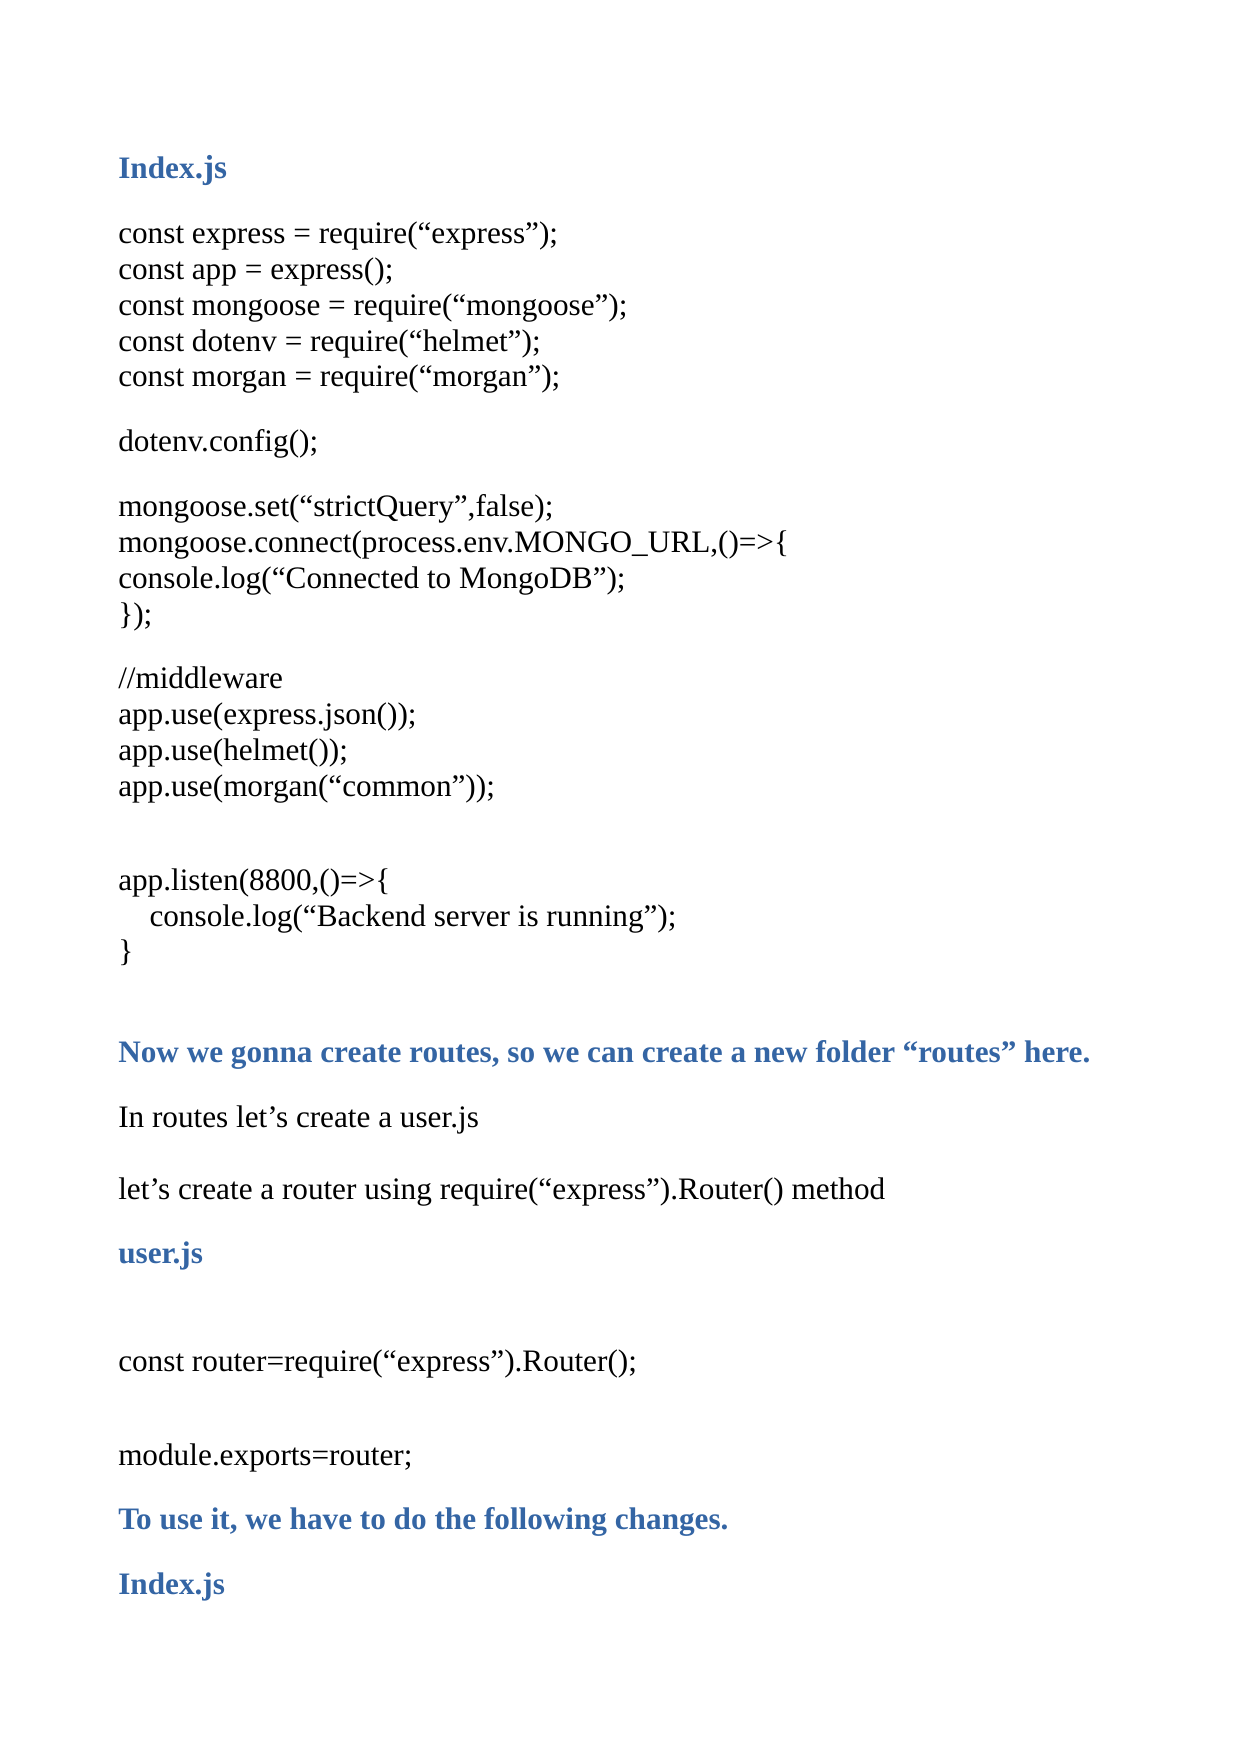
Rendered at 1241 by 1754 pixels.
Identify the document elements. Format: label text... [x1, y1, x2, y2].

text const morgan = require(“morgan”); [118, 358, 1122, 394]
text }); [118, 595, 1122, 631]
text To use it, we have to do the following changes. [118, 1501, 1122, 1536]
text In routes let’s create a user.js let’s create a router using require(“express”).Router() method [118, 1098, 1122, 1206]
text dotenv.config(); [118, 422, 1122, 458]
text user.js [118, 1234, 1122, 1271]
text Index.js [118, 1565, 1122, 1601]
text app.listen(8800,()=>{ [118, 861, 1122, 897]
text console.log(“Connected to MongoDB”); [118, 559, 1122, 595]
text mongoose.connect(process.env.MONGO_URL,()=>{ [118, 523, 1122, 559]
text Now we gonna create routes, so we can create a new folder “routes” here. [118, 997, 1122, 1069]
text const router=require(“express”).Router(); [118, 1342, 1122, 1378]
text const express = require(“express”); [118, 214, 1122, 250]
text const app = express(); [118, 250, 1122, 286]
text const dotenv = require(“helmet”); [118, 322, 1122, 358]
text app.use(express.json()); [118, 696, 1122, 731]
text app.use(morgan(“common”)); [118, 767, 1122, 803]
text app.use(helmet()); [118, 731, 1122, 767]
text console.log(“Backend server is running”); [118, 897, 1122, 933]
text Index.js [118, 147, 1122, 185]
text module.exports=router; [118, 1436, 1122, 1472]
text mongoose.set(“strictQuery”,false); [118, 487, 1122, 523]
text } [118, 933, 1122, 969]
text const mongoose = require(“mongoose”); [118, 286, 1122, 322]
text //middleware [118, 659, 1122, 696]
